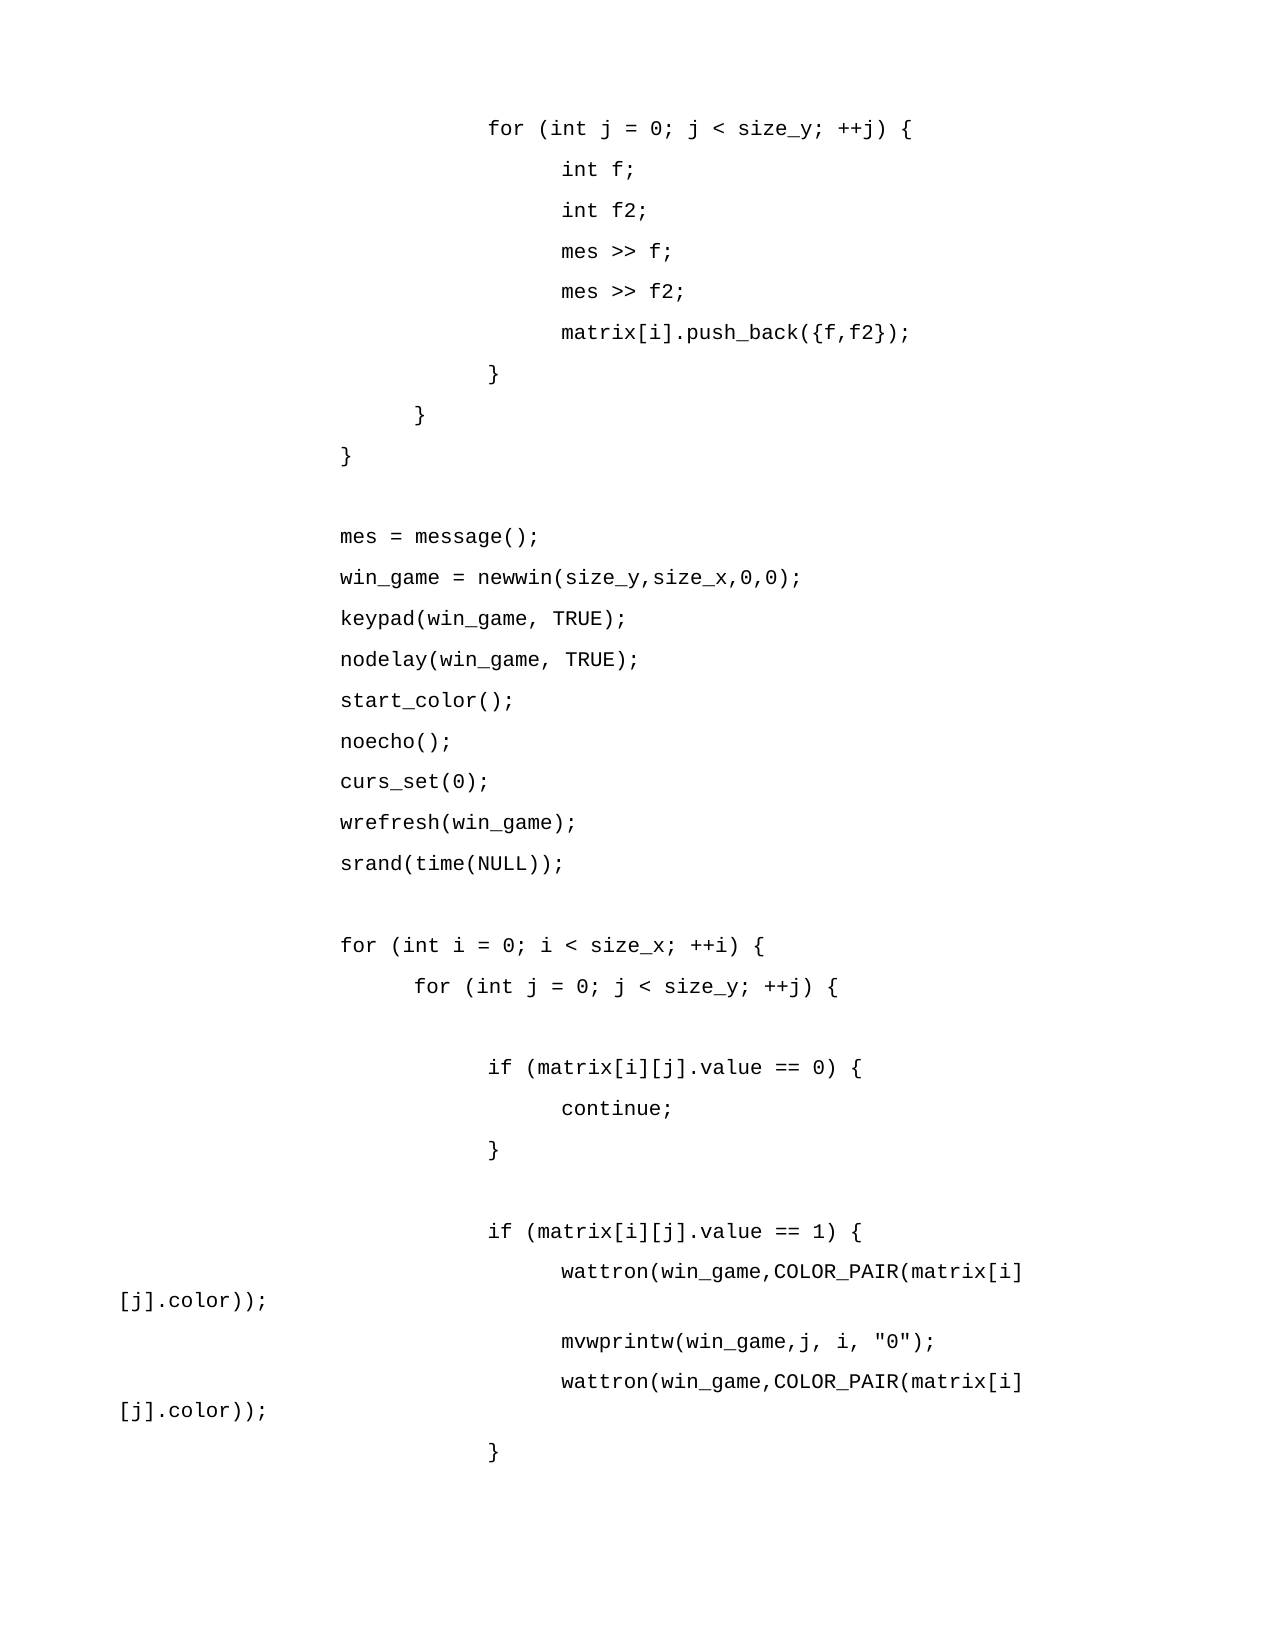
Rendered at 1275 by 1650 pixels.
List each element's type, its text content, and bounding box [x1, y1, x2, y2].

text srand(time(NULL)); [118, 853, 1157, 877]
text continue; [118, 1098, 1157, 1122]
text noecho(); [118, 731, 1157, 754]
text win_game = newwin(size_y,size_x,0,0); [118, 567, 1157, 591]
text for (int j = 0; j < size_y; ++j) { [118, 976, 1157, 999]
text start_color(); [118, 690, 1157, 713]
text nodelay(win_game, TRUE); [118, 649, 1157, 673]
text if (matrix[i][j].value == 1) { [118, 1221, 1157, 1244]
text curs_set(0); [118, 771, 1157, 795]
text int f; [118, 159, 1157, 183]
text wattron(win_game,COLOR_PAIR(matrix[i][j].color)); [118, 1261, 1157, 1313]
text if (matrix[i][j].value == 0) { [118, 1057, 1157, 1081]
text mvwprintw(win_game,j, i, "0"); [118, 1331, 1157, 1354]
text } [118, 445, 1157, 468]
text mes = message(); [118, 526, 1157, 550]
text matrix[i].push_back({f,f2}); [118, 322, 1157, 346]
text } [118, 1441, 1157, 1464]
text } [118, 1139, 1157, 1163]
text int f2; [118, 200, 1157, 223]
text keypad(win_game, TRUE); [118, 608, 1157, 632]
text mes >> f; [118, 241, 1157, 264]
text } [118, 363, 1157, 387]
text wattron(win_game,COLOR_PAIR(matrix[i][j].color)); [118, 1371, 1157, 1423]
text mes >> f2; [118, 281, 1157, 305]
text for (int j = 0; j < size_y; ++j) { [118, 118, 1157, 142]
text wrefresh(win_game); [118, 812, 1157, 836]
text } [118, 404, 1157, 428]
text for (int i = 0; i < size_x; ++i) { [118, 935, 1157, 958]
